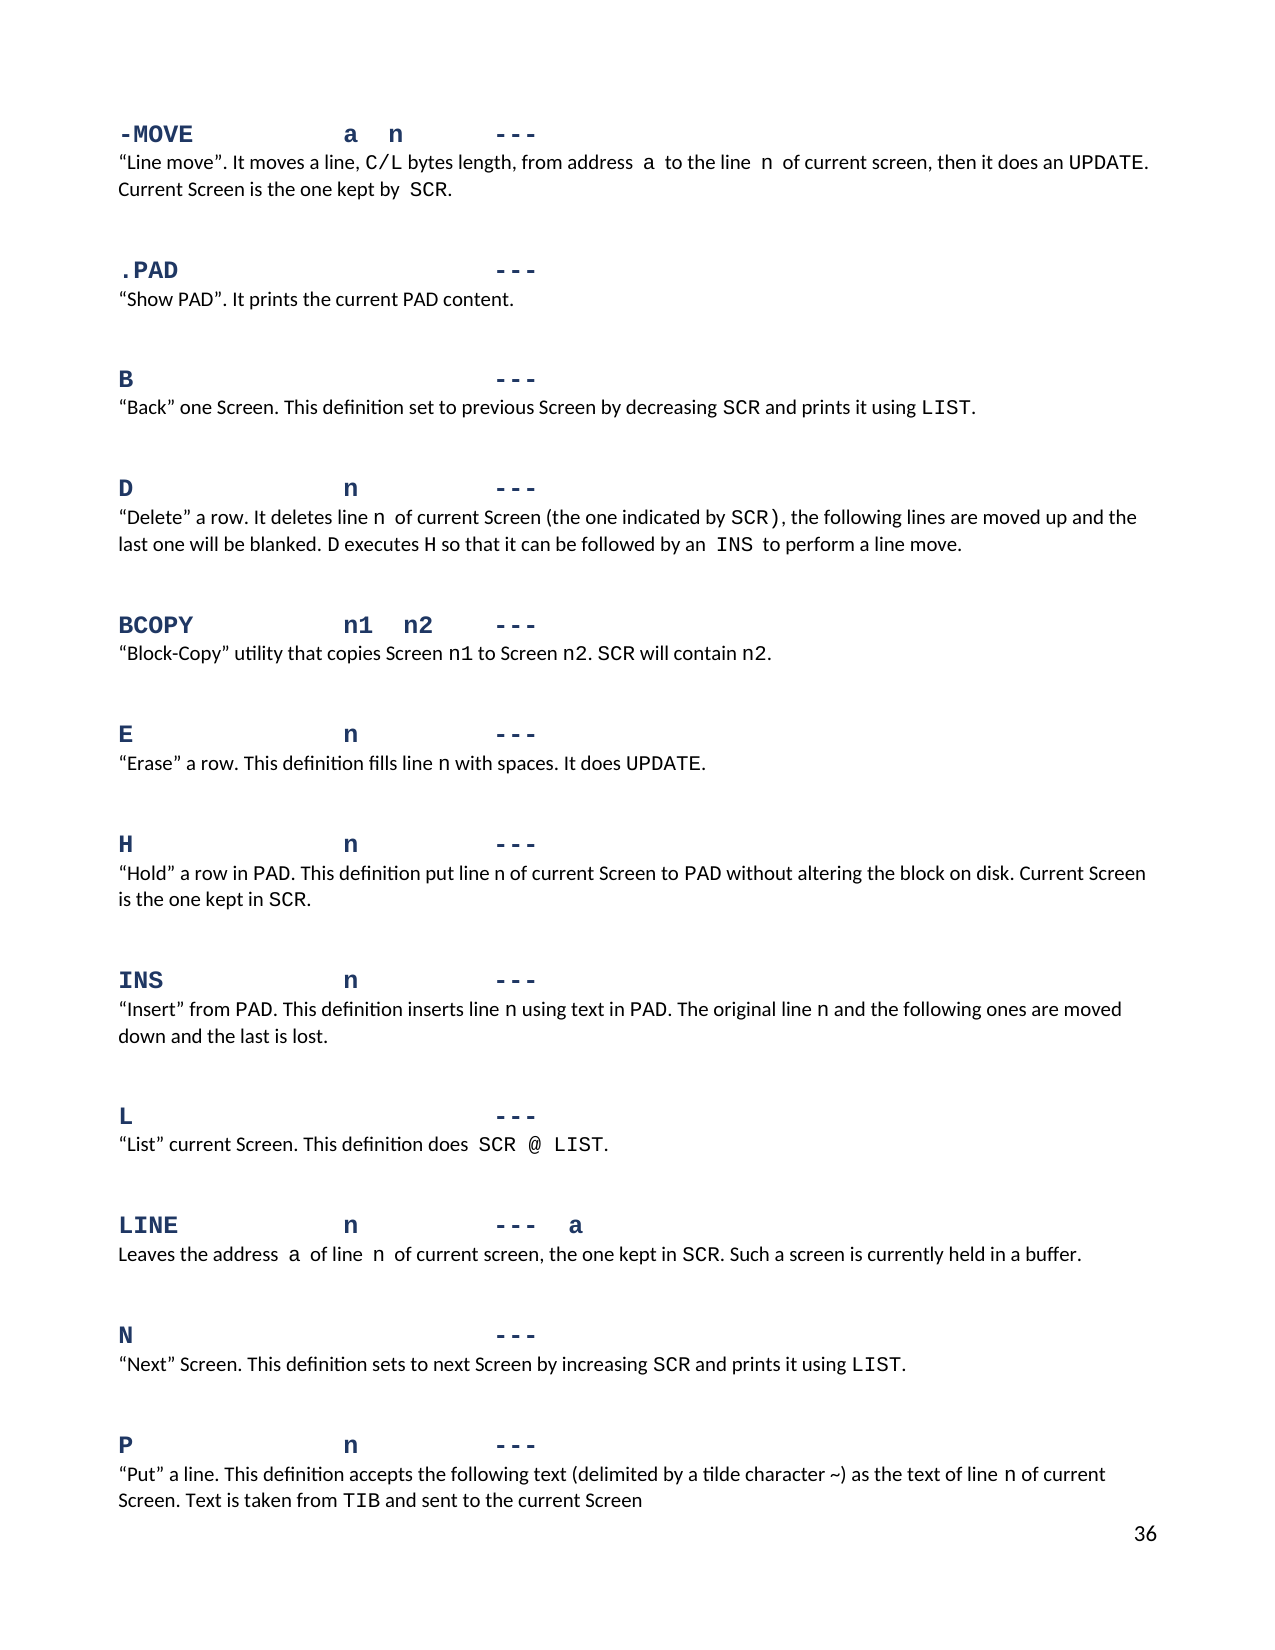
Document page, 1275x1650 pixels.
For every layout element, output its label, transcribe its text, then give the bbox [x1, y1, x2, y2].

subtitle INS n --- [118, 968, 1157, 996]
subtitle P n --- [118, 1433, 1157, 1461]
text “Put” a line. This definition accepts the following text (delimited by a tilde character ~) as the text of line n of current Screen. Text is taken from TIB and sent to the current Screen [118, 1461, 1157, 1514]
text “Insert” from PAD. This definition inserts line n using text in PAD. The original line n and the following ones are moved down and the last is lost. [118, 996, 1157, 1048]
subtitle H n --- [118, 832, 1157, 860]
text “Block-Copy” utility that copies Screen n1 to Screen n2. SCR will contain n2. [118, 641, 1157, 667]
text “Hold” a row in PAD. This definition put line n of current Screen to PAD without altering the block on disk. Current Screen is the one kept in SCR. [118, 860, 1157, 913]
subtitle N --- [118, 1323, 1157, 1351]
subtitle L --- [118, 1103, 1157, 1132]
subtitle D n --- [118, 476, 1157, 504]
subtitle LINE n --- a [118, 1213, 1157, 1241]
subtitle -MOVE a n --- [118, 121, 1157, 149]
subtitle E n --- [118, 722, 1157, 750]
text “Show PAD”. It prints the current PAD content. [118, 286, 1157, 311]
subtitle .PAD --- [118, 257, 1157, 286]
text “Back” one Screen. This definition set to previous Screen by decreasing SCR and prints it using LIST. [118, 394, 1157, 421]
text “Delete” a row. It deletes line n of current Screen (the one indicated by SCR), the following lines are moved up and the last one will be blanked. D executes H so that it can be followed by an INS to perform a line move. [118, 504, 1157, 557]
subtitle BCOPY n1 n2 --- [118, 612, 1157, 641]
text “Line move”. It moves a line, C/L bytes length, from address a to the line n of current screen, then it does an UPDATE. [118, 149, 1157, 176]
subtitle B --- [118, 366, 1157, 394]
text Current Screen is the one kept by SCR. [118, 176, 1157, 202]
text “List” current Screen. This definition does SCR @ LIST. [118, 1132, 1157, 1158]
text “Erase” a row. This definition fills line n with spaces. It does UPDATE. [118, 750, 1157, 777]
text “Next” Screen. This definition sets to next Screen by increasing SCR and prints it using LIST. [118, 1351, 1157, 1378]
text Leaves the address a of line n of current screen, the one kept in SCR. Such a screen is currently held in a buffer. [118, 1241, 1157, 1268]
